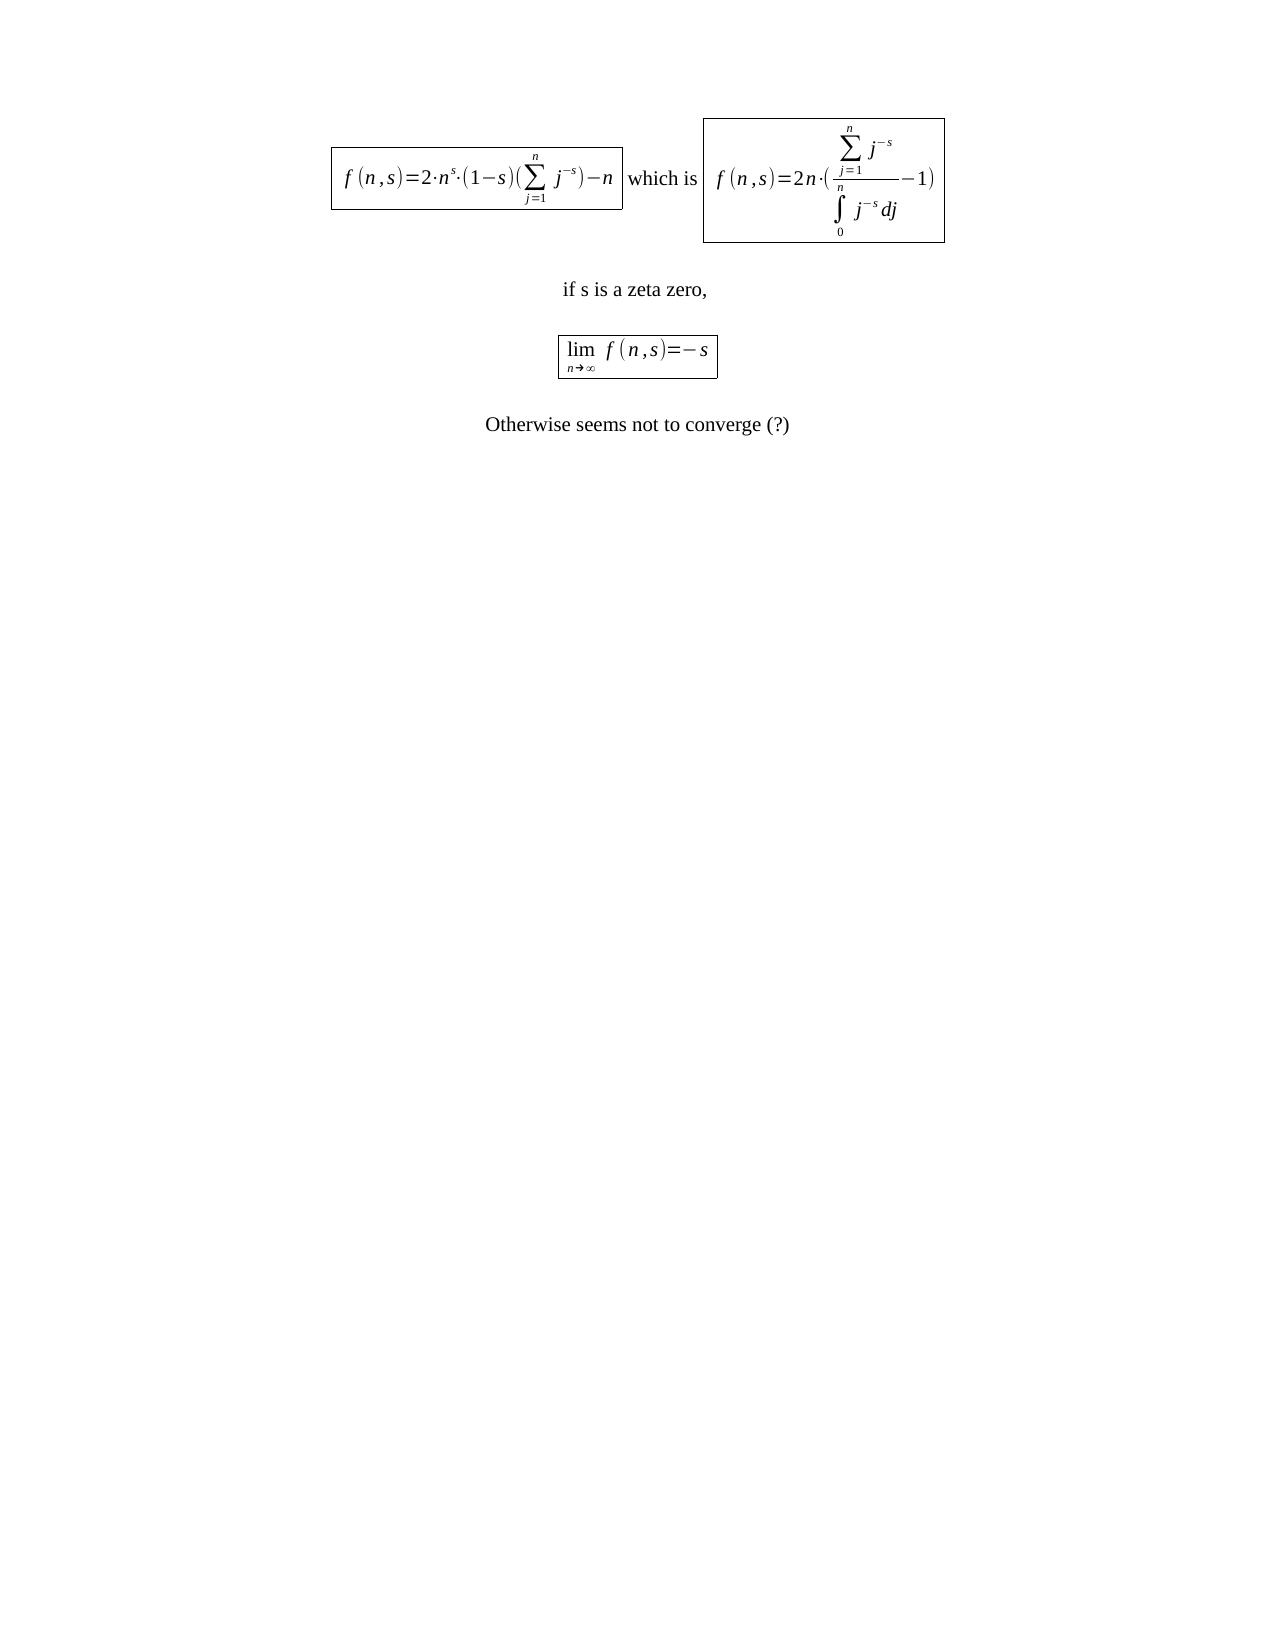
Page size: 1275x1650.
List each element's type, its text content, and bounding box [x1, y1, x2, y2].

text which is [704, 119, 944, 242]
text which is [118, 118, 703, 242]
text which is [945, 118, 1157, 242]
text Otherwise seems not to converge (?) [118, 412, 1157, 436]
text if s is a zeta zero, [118, 277, 1157, 301]
